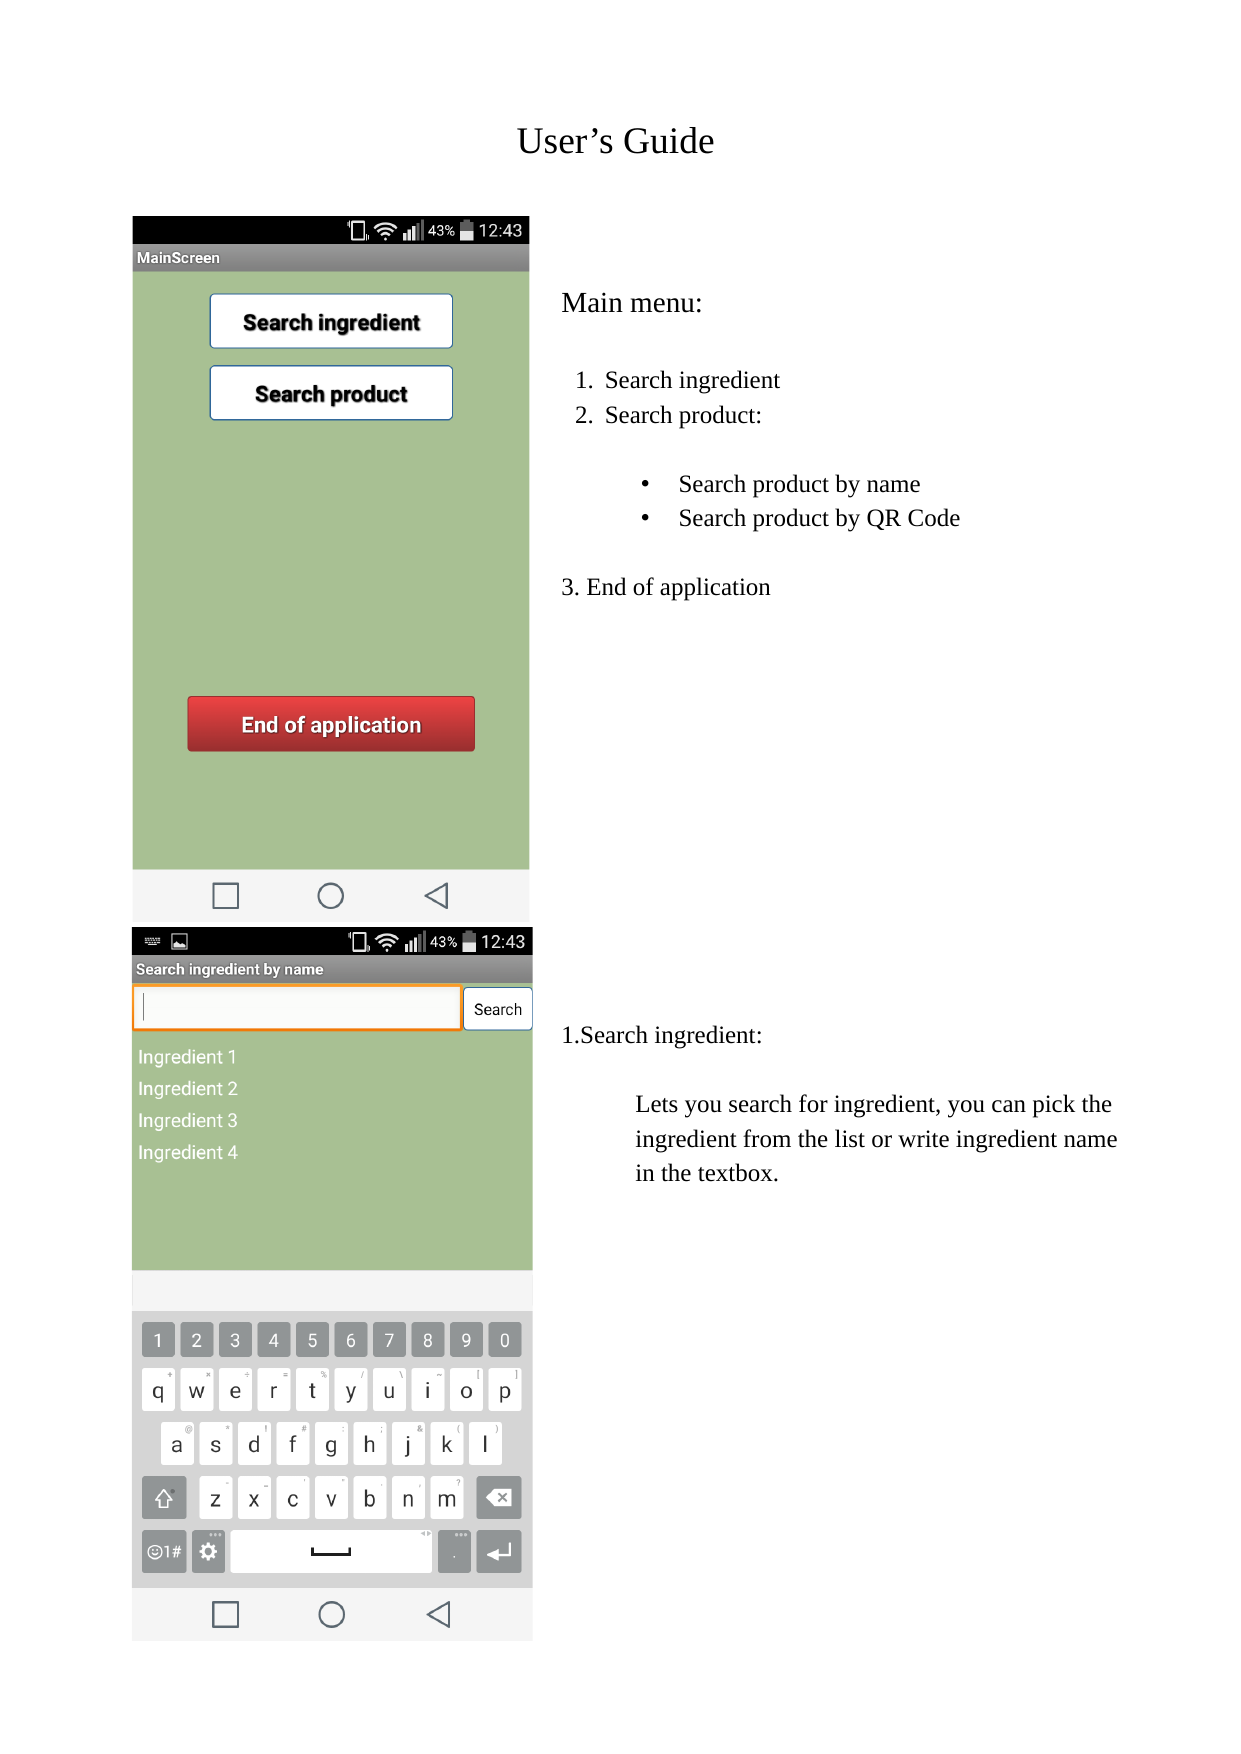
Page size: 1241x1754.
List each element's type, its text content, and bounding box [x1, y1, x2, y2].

list Search product by name [530, 469, 1122, 497]
text 3. End of application [530, 572, 1122, 601]
picture [131, 927, 533, 1641]
picture [132, 216, 530, 922]
text User’s Guide [118, 118, 1122, 161]
text [118, 285, 132, 318]
list Search ingredient [530, 365, 1122, 394]
text 1.Search ingredient: [533, 1020, 1122, 1049]
list Search product: [530, 400, 1122, 428]
list Search product by QR Code [530, 503, 1122, 532]
text Lets you search for ingredient, you can pick the ingredient from the list or write ingredient name in the textbox. [533, 1089, 1122, 1187]
text Main menu: [530, 285, 1122, 318]
